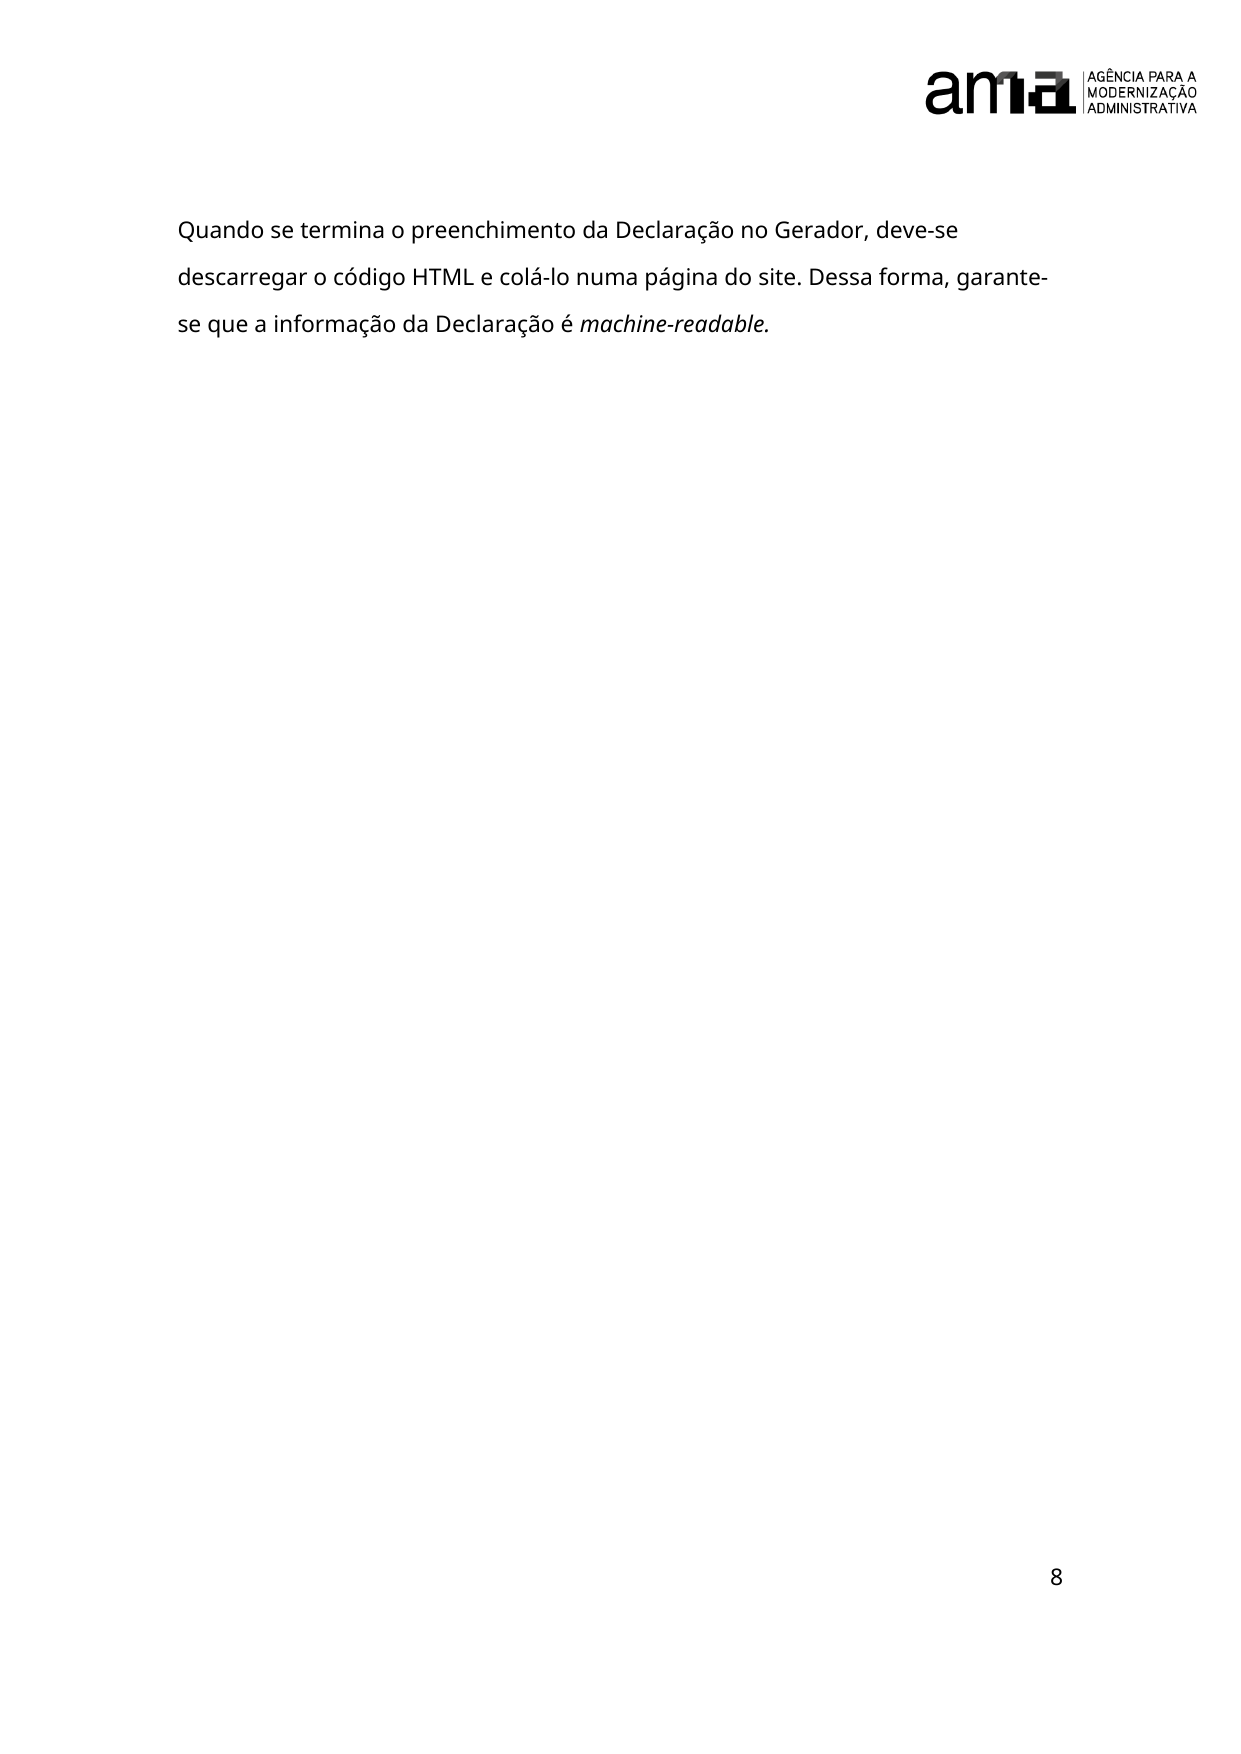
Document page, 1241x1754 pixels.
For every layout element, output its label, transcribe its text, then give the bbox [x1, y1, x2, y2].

text Quando se termina o preenchimento da Declaração no Gerador, deve-se descarregar o código HTML e colá-lo numa página do site. Dessa forma, garante-se que a informação da Declaração é machine-readable. [177, 214, 1063, 339]
